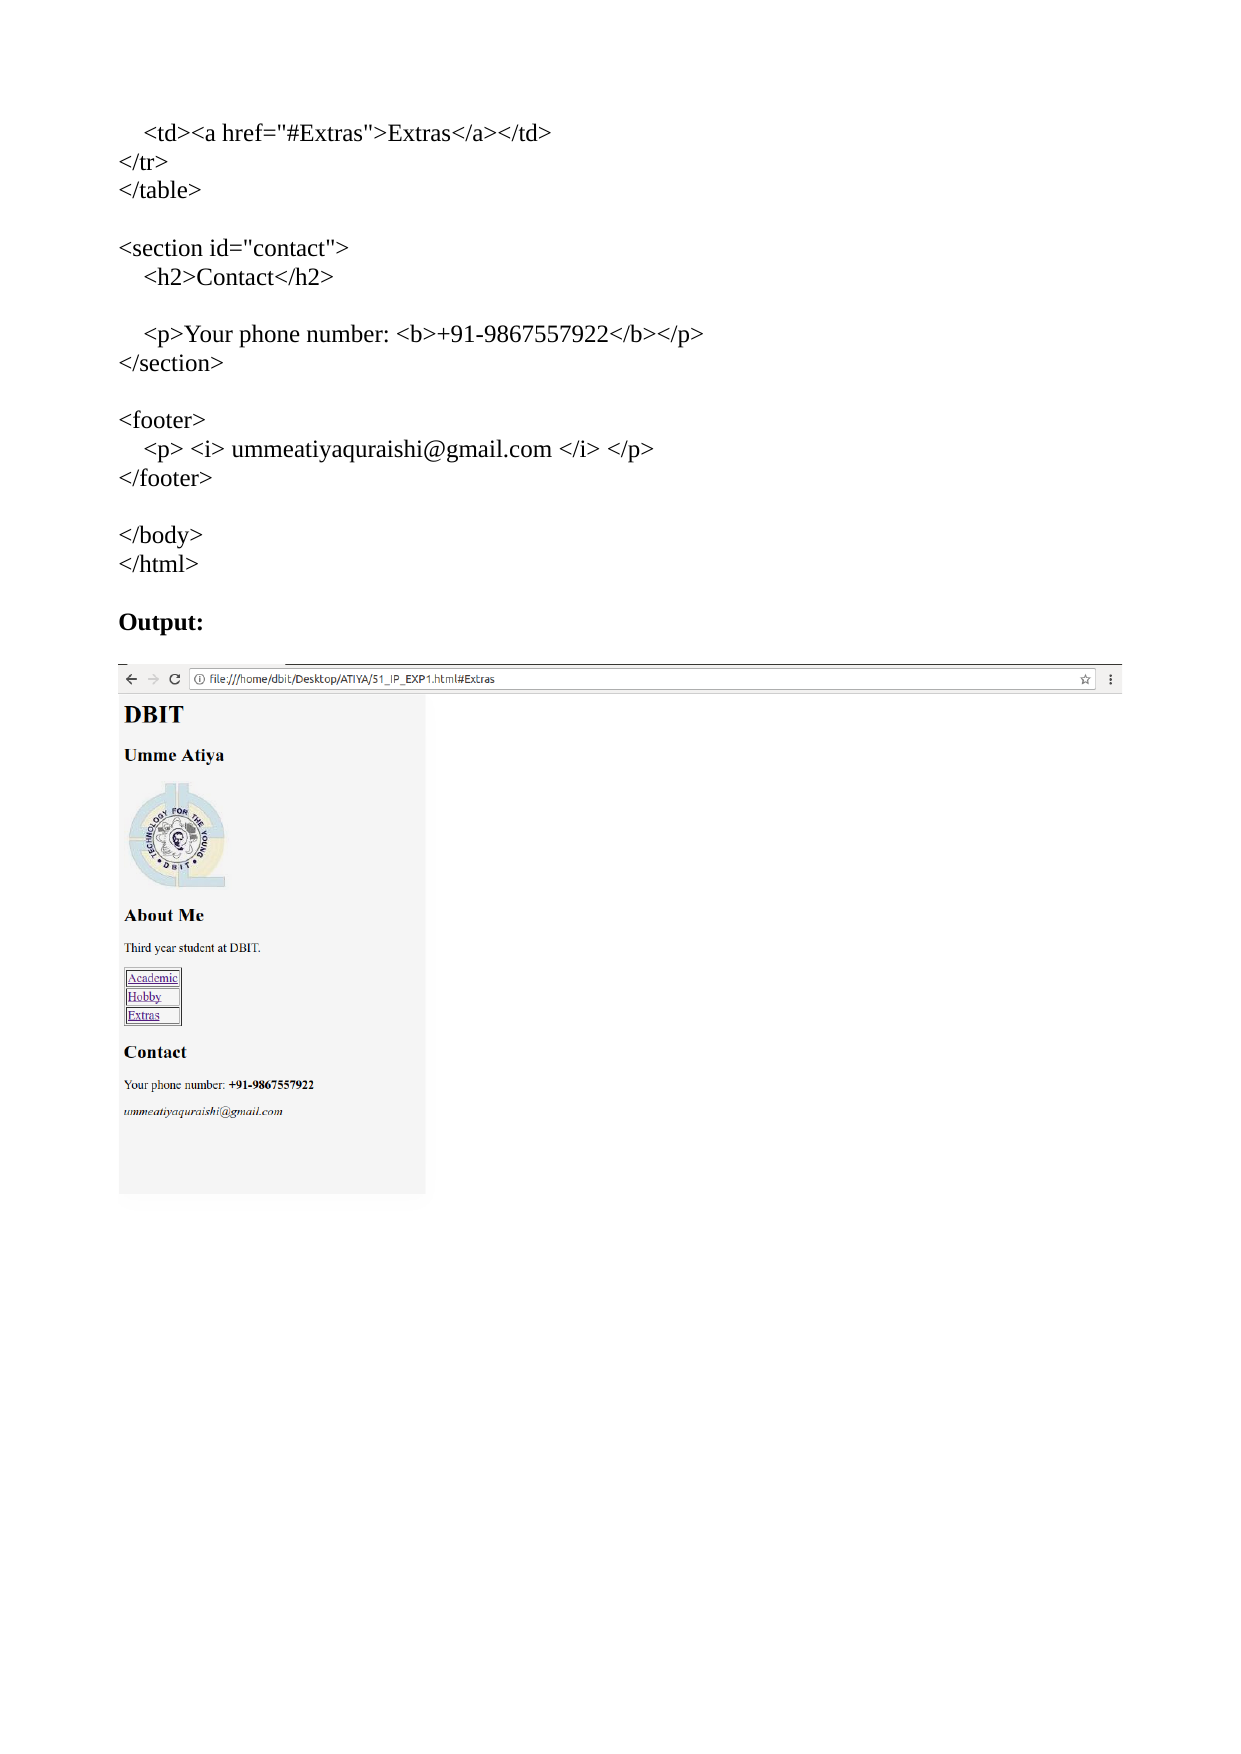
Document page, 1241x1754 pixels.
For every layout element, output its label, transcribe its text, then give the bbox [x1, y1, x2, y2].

text <section id="contact"> [118, 233, 1122, 262]
text </body> [118, 521, 1122, 549]
text </footer> [118, 463, 1122, 492]
text </html> [118, 549, 1122, 578]
text <h2>Contact</h2> [118, 262, 1122, 291]
text </tr> [118, 147, 1122, 176]
text <td><a href="#Extras">Extras</a></td> [118, 118, 1122, 147]
text <p> <i> ummeatiyaquraishi@gmail.com </i> </p> [118, 434, 1122, 463]
text </section> [118, 348, 1122, 377]
picture [118, 664, 1123, 1217]
text <footer> [118, 406, 1122, 434]
text <p>Your phone number: <b>+91-9867557922</b></p> [118, 319, 1122, 348]
text </table> [118, 176, 1122, 204]
text Output: [118, 607, 1122, 636]
